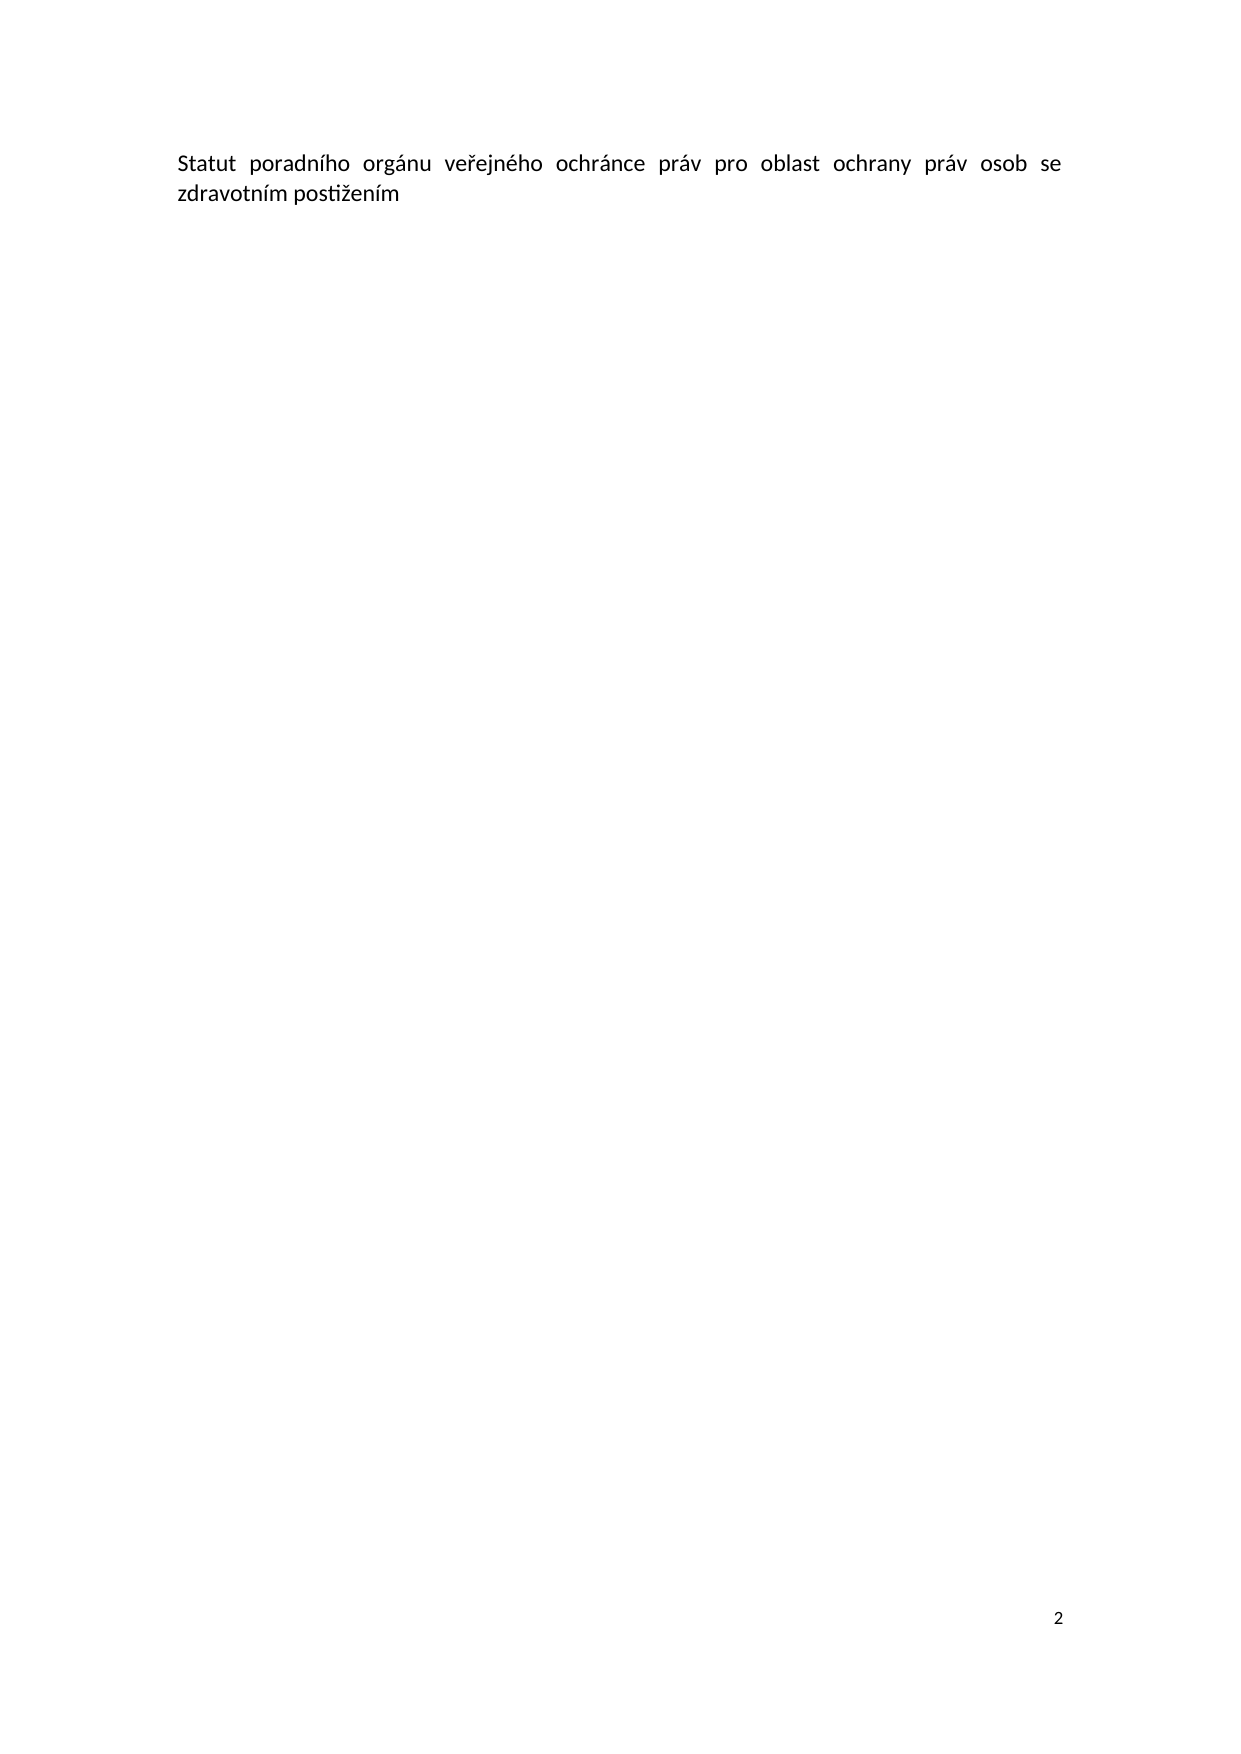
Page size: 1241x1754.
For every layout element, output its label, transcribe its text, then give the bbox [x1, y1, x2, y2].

text Statut poradního orgánu veřejného ochránce práv pro oblast ochrany práv osob se zdravotním postižením [177, 148, 1063, 208]
